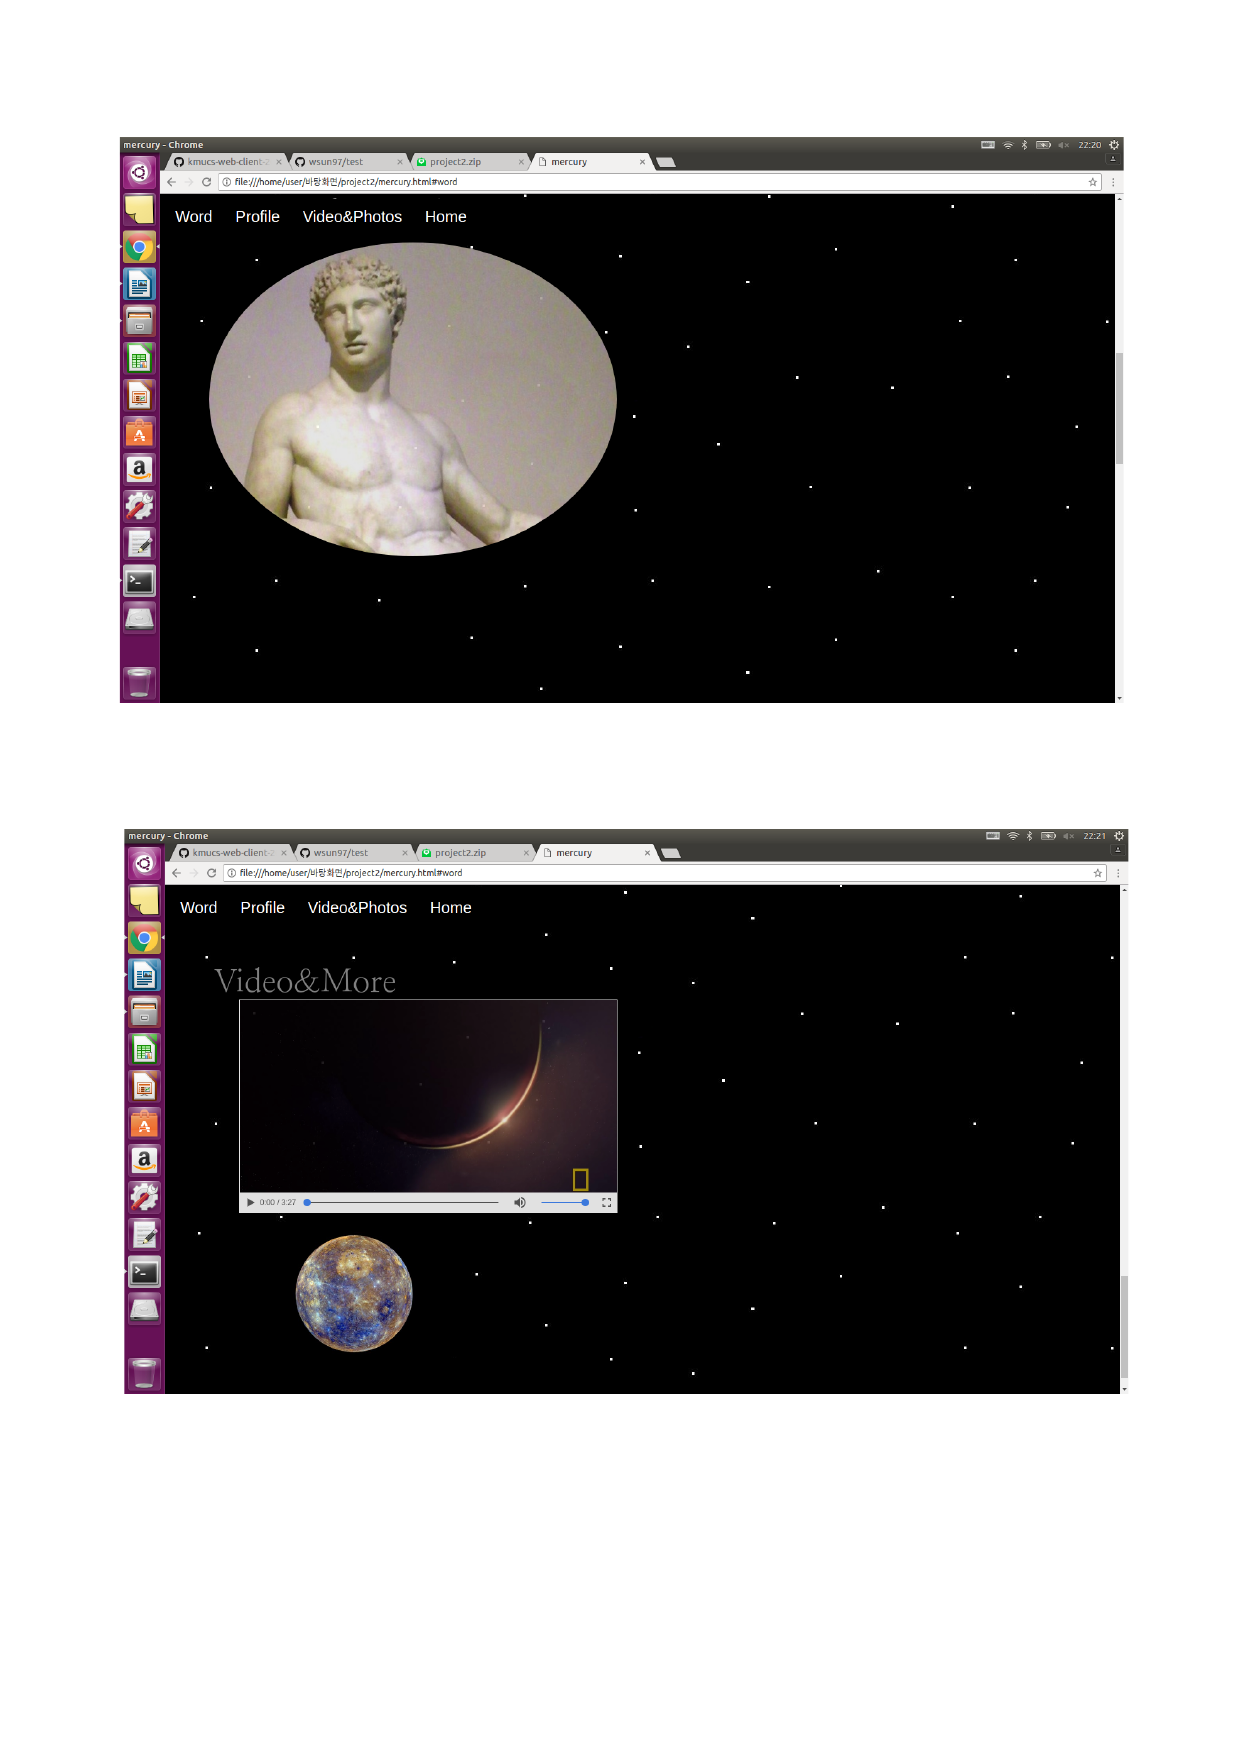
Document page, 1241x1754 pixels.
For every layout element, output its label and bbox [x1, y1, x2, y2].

picture [119, 137, 1124, 703]
picture [124, 829, 1129, 1394]
